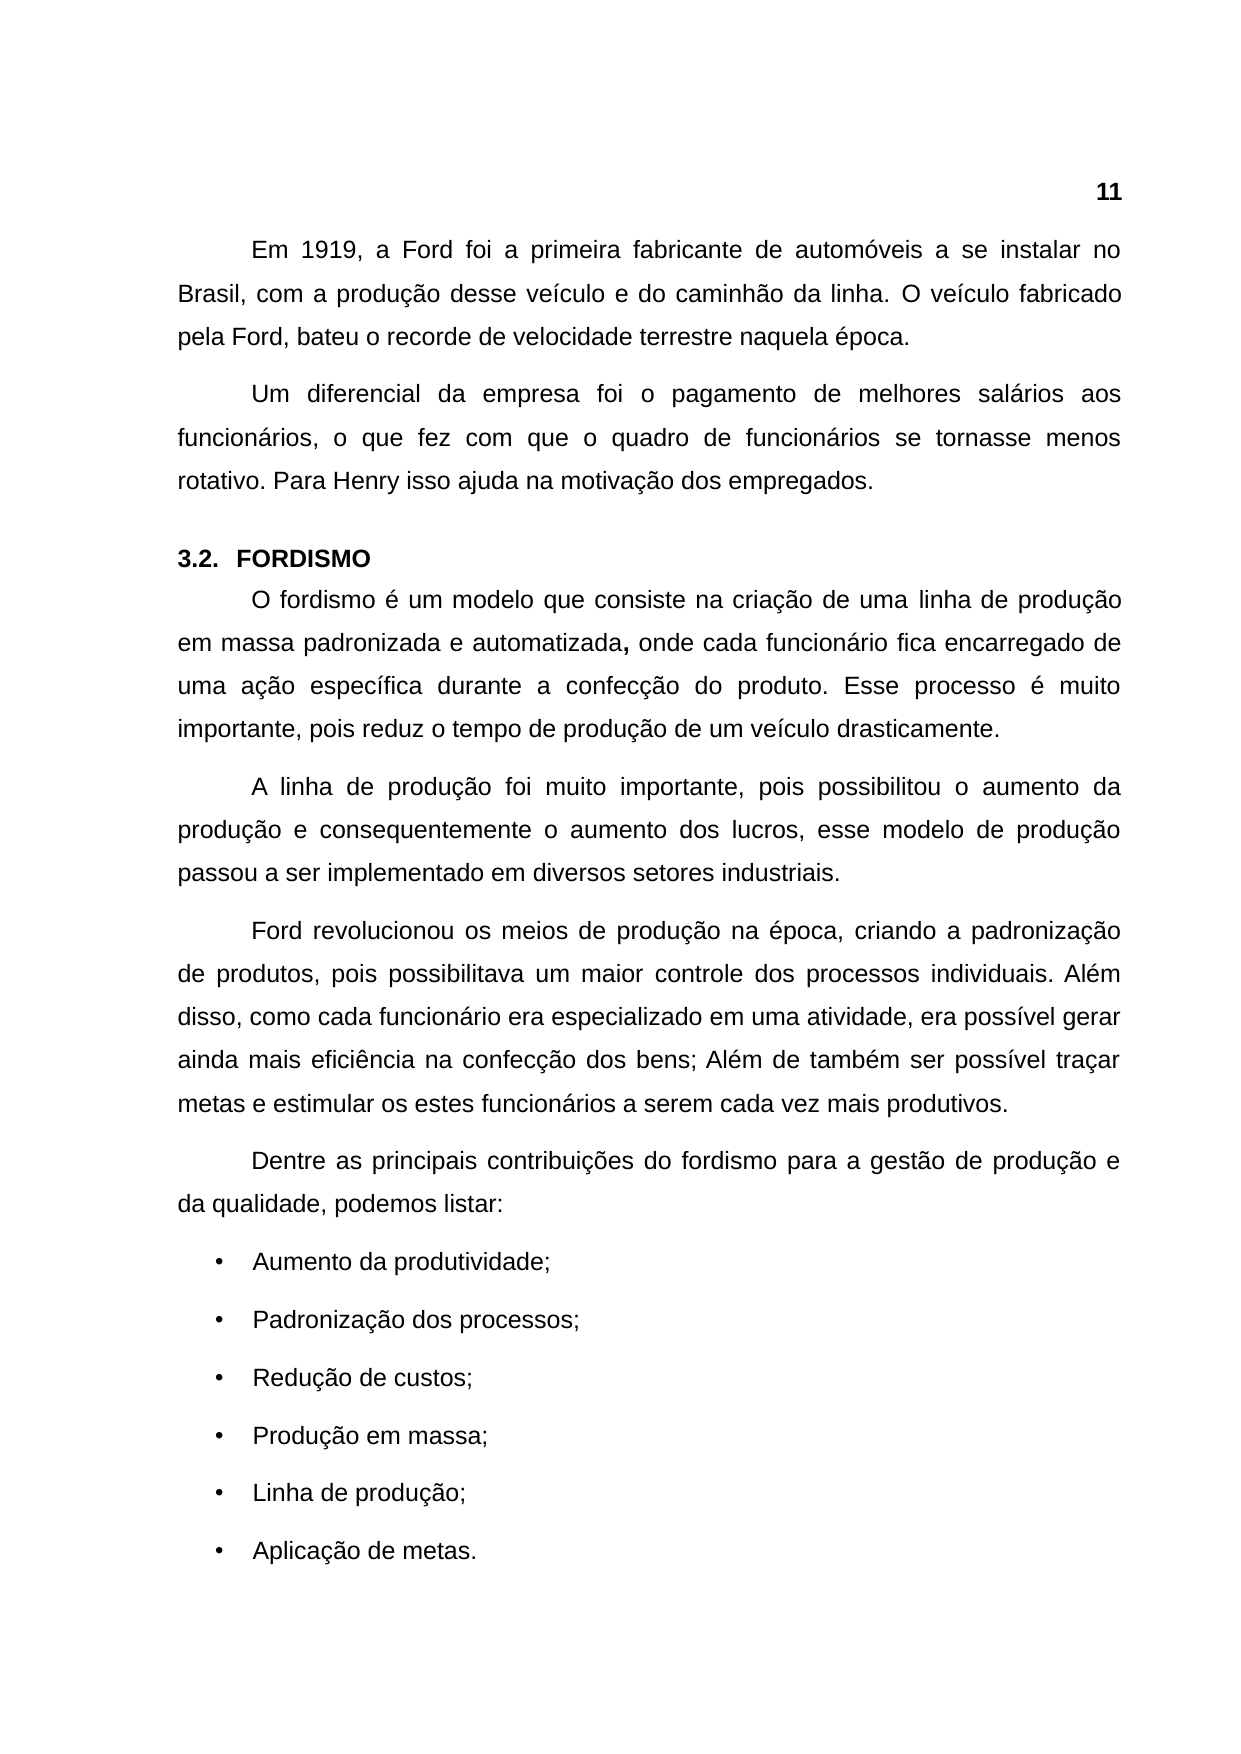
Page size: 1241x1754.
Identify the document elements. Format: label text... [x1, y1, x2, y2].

list Produção em massa; [215, 1421, 1122, 1449]
list Aumento da produtividade; [215, 1247, 1122, 1276]
subtitle Fordismo [177, 544, 1122, 573]
list Linha de produção; [215, 1478, 1122, 1507]
text A linha de produção foi muito importante, pois possibilitou o aumento da produção e consequentemente o aumento dos lucros, esse modelo de produção passou a ser implementado em diversos setores industriais. [177, 772, 1122, 887]
text O fordismo é um modelo que consiste na criação de uma linha de produção em massa padronizada e automatizada, onde cada funcionário fica encarregado de uma ação específica durante a confecção do produto. Esse processo é muito importante, pois reduz o tempo de produção de um veículo drasticamente. [177, 585, 1122, 743]
list Aplicação de metas. [215, 1536, 1122, 1565]
text Em 1919, a Ford foi a primeira fabricante de automóveis a se instalar no Brasil, com a produção desse veículo e do caminhão da linha. O veículo fabricado pela Ford, bateu o recorde de velocidade terrestre naquela época. [177, 235, 1122, 350]
text Um diferencial da empresa foi o pagamento de melhores salários aos funcionários, o que fez com que o quadro de funcionários se tornasse menos rotativo. Para Henry isso ajuda na motivação dos empregados. [177, 379, 1122, 494]
text Dentre as principais contribuições do fordismo para a gestão de produção e da qualidade, podemos listar: [177, 1146, 1122, 1218]
list Padronização dos processos; [215, 1305, 1122, 1334]
text Ford revolucionou os meios de produção na época, criando a padronização de produtos, pois possibilitava um maior controle dos processos individuais. Além disso, como cada funcionário era especializado em uma atividade, era possível gerar ainda mais eficiência na confecção dos bens; Além de também ser possível traçar metas e estimular os estes funcionários a serem cada vez mais produtivos. [177, 916, 1122, 1117]
list Redução de custos; [215, 1363, 1122, 1392]
